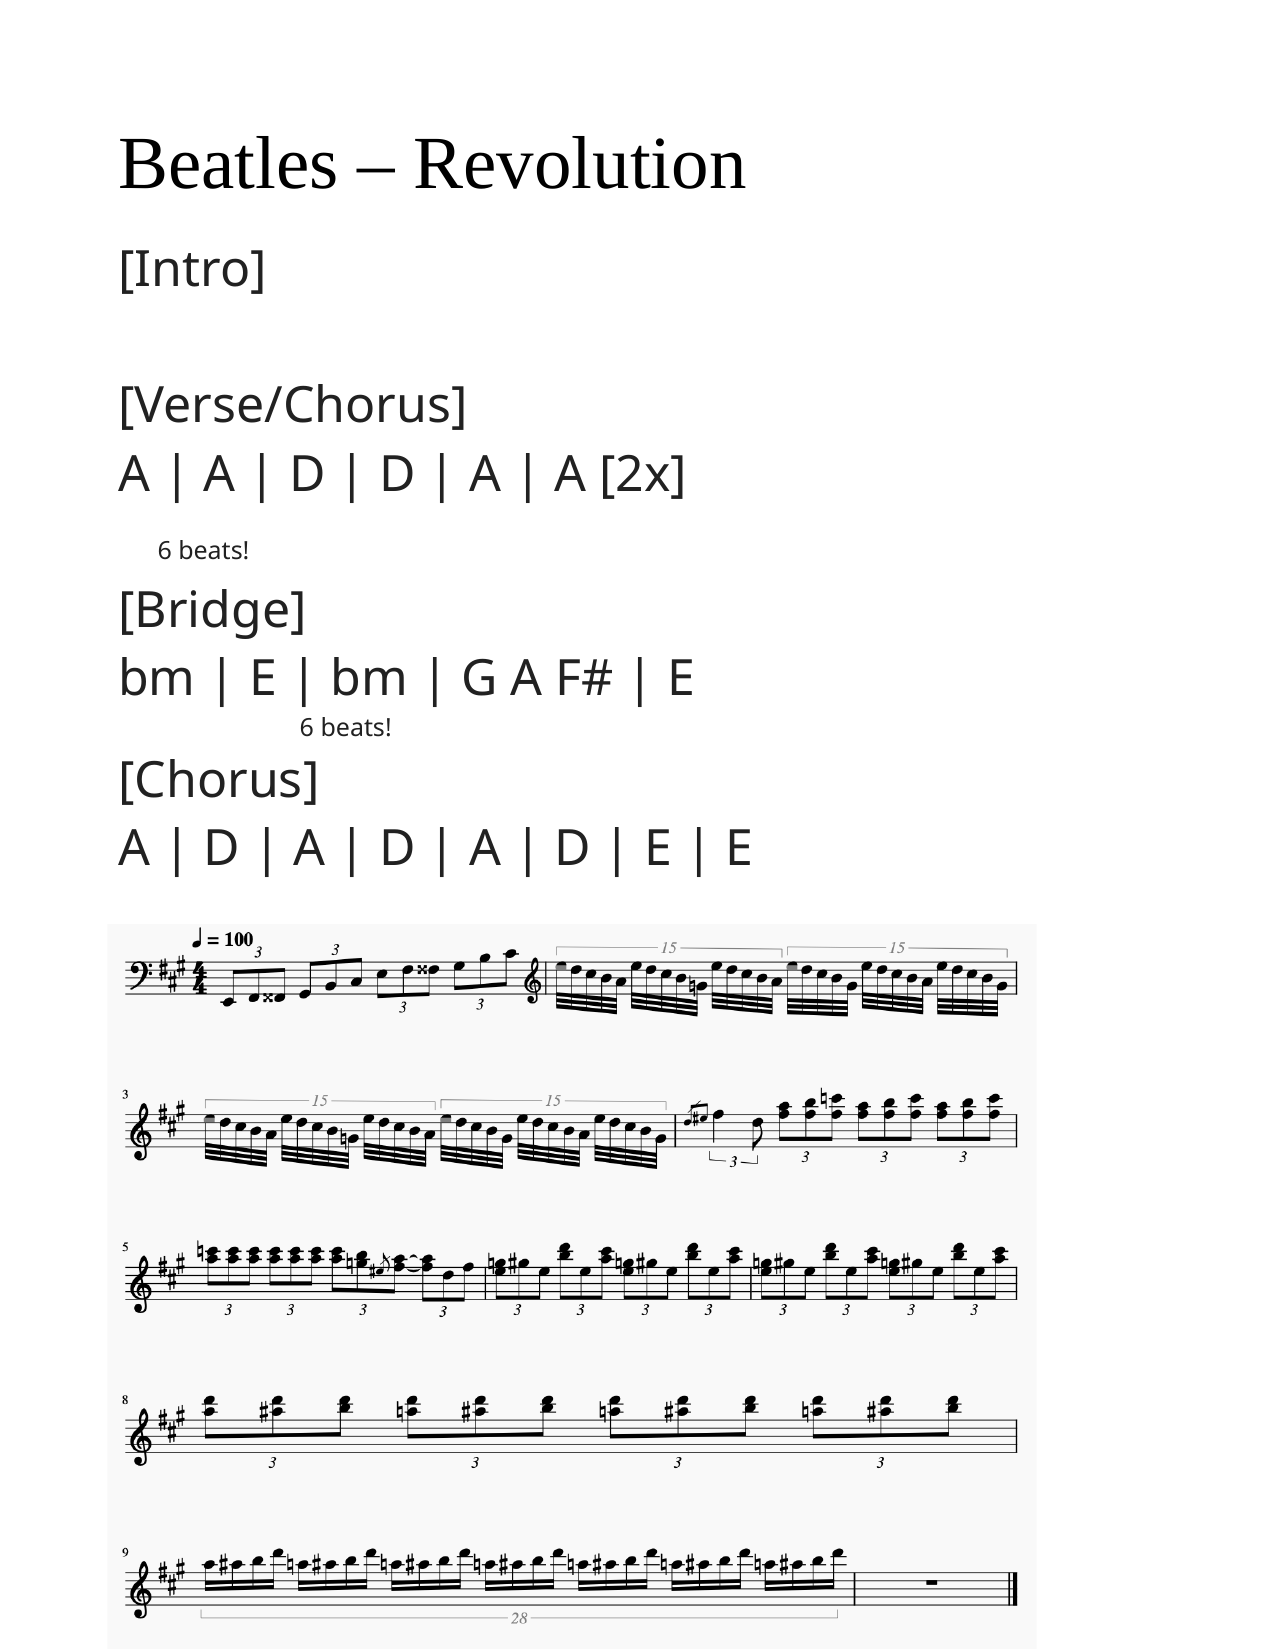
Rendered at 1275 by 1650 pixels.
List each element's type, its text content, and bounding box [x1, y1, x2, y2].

text [Bridge] [118, 574, 1157, 642]
picture [107, 924, 1037, 1649]
text bm | E | bm | G A F# | E [118, 642, 1157, 710]
text 6 beats! [118, 506, 1157, 574]
text [Verse/Chorus] [118, 369, 1157, 437]
text [Chorus] [118, 744, 1157, 812]
text Beatles – Revolution [118, 118, 1157, 204]
text 6 beats! [118, 710, 1157, 744]
text A | A | D | D | A | A [2x] [118, 437, 1157, 506]
text [Intro] [118, 233, 1157, 301]
text A | D | A | D | A | D | E | E [118, 812, 1157, 880]
